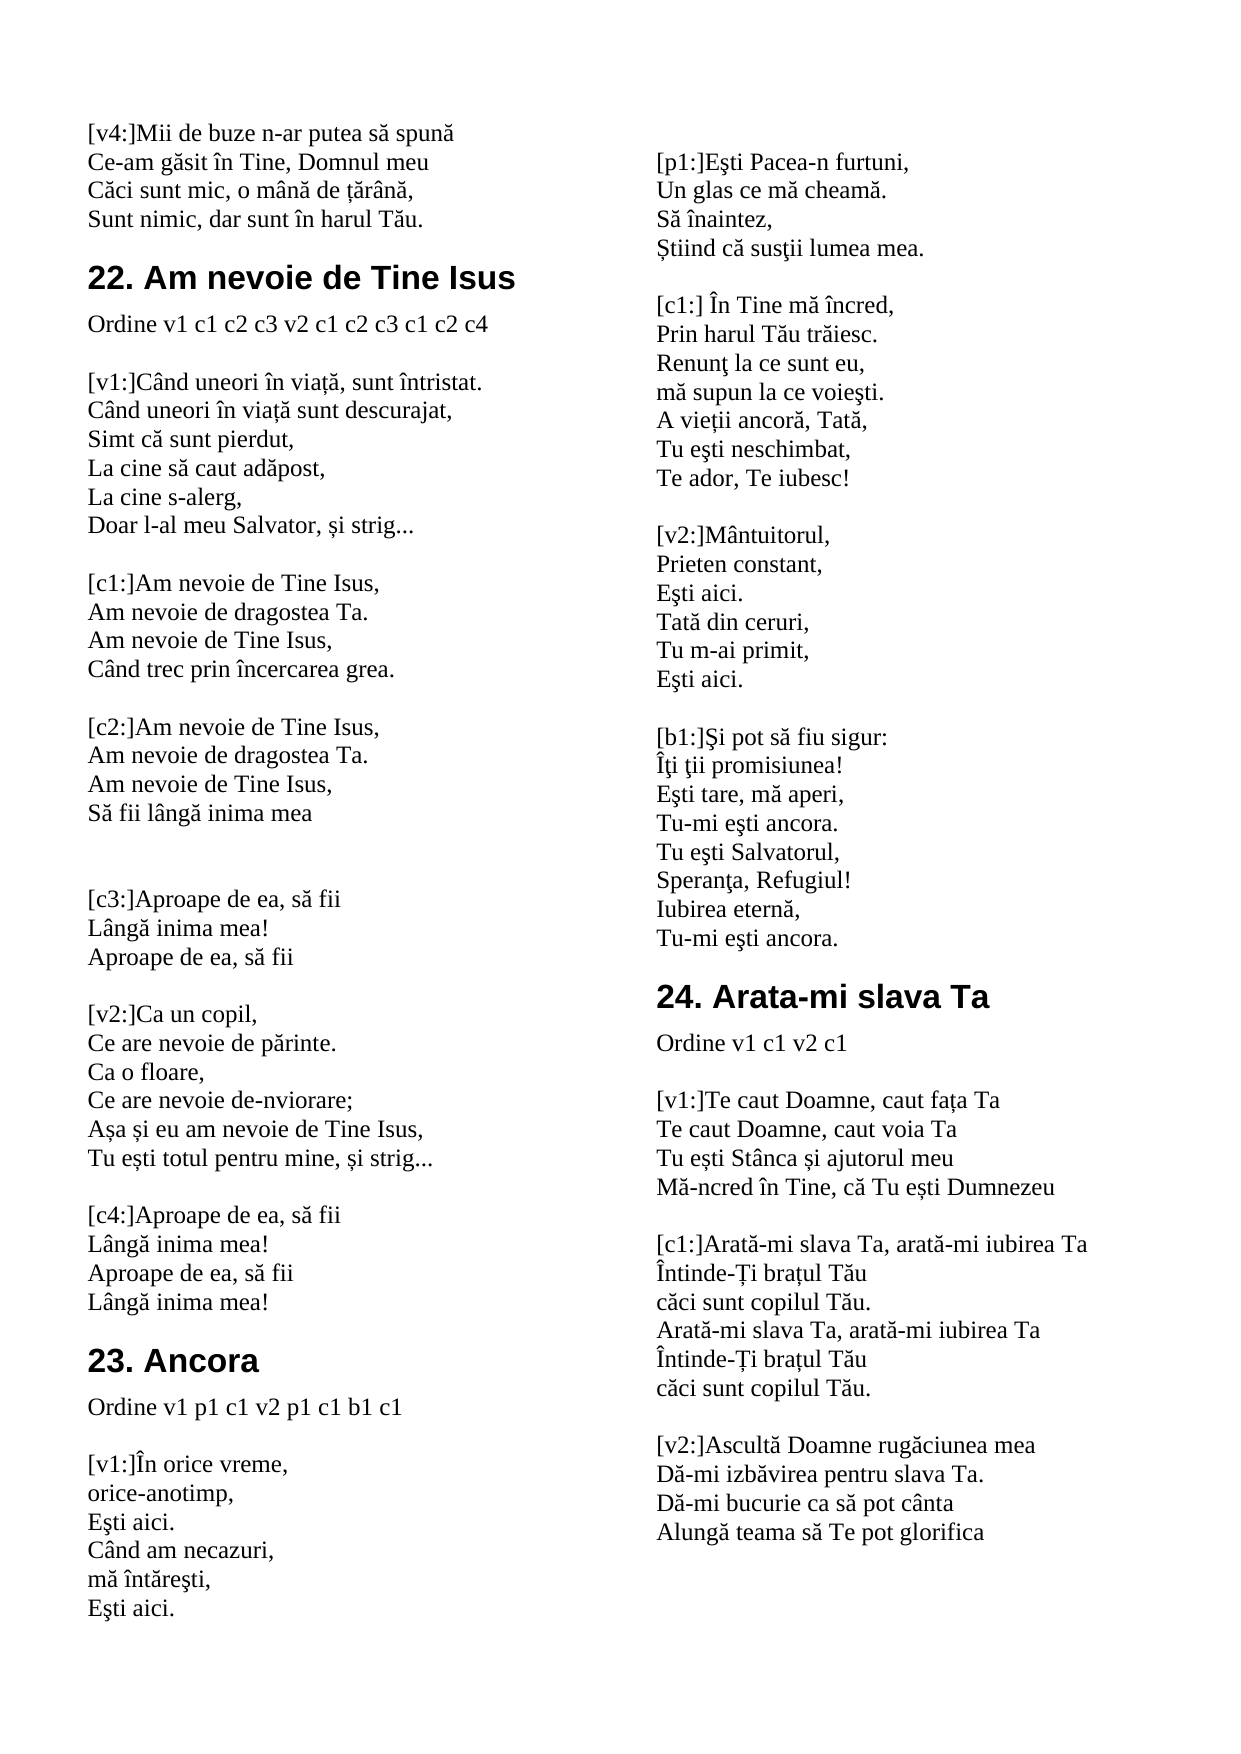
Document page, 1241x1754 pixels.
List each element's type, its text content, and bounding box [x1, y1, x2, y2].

subtitle 23. Ancora [87, 1341, 597, 1379]
text Ordine v1 p1 c1 v2 p1 c1 b1 c1 [v1:]În orice vreme, orice-anotimp, Eşti aici. Când am necazuri, mă întăreşti, Eşti aici. [87, 1392, 597, 1622]
text Ordine v1 c1 c2 c3 v2 c1 c2 c3 c1 c2 c4 [v1:]Când uneori în viață, sunt întristat. Când uneori în viață sunt descurajat, Simt că sunt pierdut, La cine să caut adăpost, La cine s-alerg, Doar l-al meu Salvator, și strig... [c1:]Am nevoie de Tine Isus, Am nevoie de dragostea Ta. Am nevoie de Tine Isus, Când trec prin încercarea grea. [c2:]Am nevoie de Tine Isus, Am nevoie de dragostea Ta. Am nevoie de Tine Isus, Să fii lângă inima mea [c3:]Aproape de ea, să fii Lângă inima mea! Aproape de ea, să fii [v2:]Ca un copil, Ce are nevoie de părinte. Ca o floare, Ce are nevoie de-nviorare; Așa și eu am nevoie de Tine Isus, Tu ești totul pentru mine, și strig... [c4:]Aproape de ea, să fii Lângă inima mea! Aproape de ea, să fii Lângă inima mea! [87, 309, 597, 1316]
subtitle 22. Am nevoie de Tine Isus [87, 258, 597, 297]
text Ordine v1 c1 v2 c1 [v1:]Te caut Doamne, caut fața Ta Te caut Doamne, caut voia Ta Tu ești Stânca și ajutorul meu Mă-ncred în Tine, că Tu ești Dumnezeu [c1:]Arată-mi slava Ta, arată-mi iubirea Ta Întinde-Ți brațul Tău căci sunt copilul Tău. Arată-mi slava Ta, arată-mi iubirea Ta Întinde-Ți brațul Tău căci sunt copilul Tău. [v2:]Ascultă Doamne rugăciunea mea Dă-mi izbăvirea pentru slava Ta. Dă-mi bucurie ca să pot cânta Alungă teama să Te pot glorifica [656, 1028, 1166, 1546]
text [p1:]Eşti Pacea-n furtuni, Un glas ce mă cheamă. Să înaintez, Știind că susţii lumea mea. [c1:] În Tine mă încred, Prin harul Tău trăiesc. Renunţ la ce sunt eu, mă supun la ce voieşti. A vieții ancoră, Tată, Tu eşti neschimbat, Te ador, Te iubesc! [v2:]Mântuitorul, Prieten constant, Eşti aici. Tată din ceruri, Tu m-ai primit, Eşti aici. [b1:]Şi pot să fiu sigur: Îţi ţii promisiunea! Eşti tare, mă aperi, Tu-mi eşti ancora. Tu eşti Salvatorul, Speranţa, Refugiul! Iubirea eternă, Tu-mi eşti ancora. [656, 118, 1166, 952]
text [v4:]Mii de buze n-ar putea să spună Ce-am găsit în Tine, Domnul meu Căci sunt mic, o mână de țărână, Sunt nimic, dar sunt în harul Tău. [87, 118, 597, 233]
subtitle 24. Arata-mi slava Ta [656, 977, 1166, 1016]
